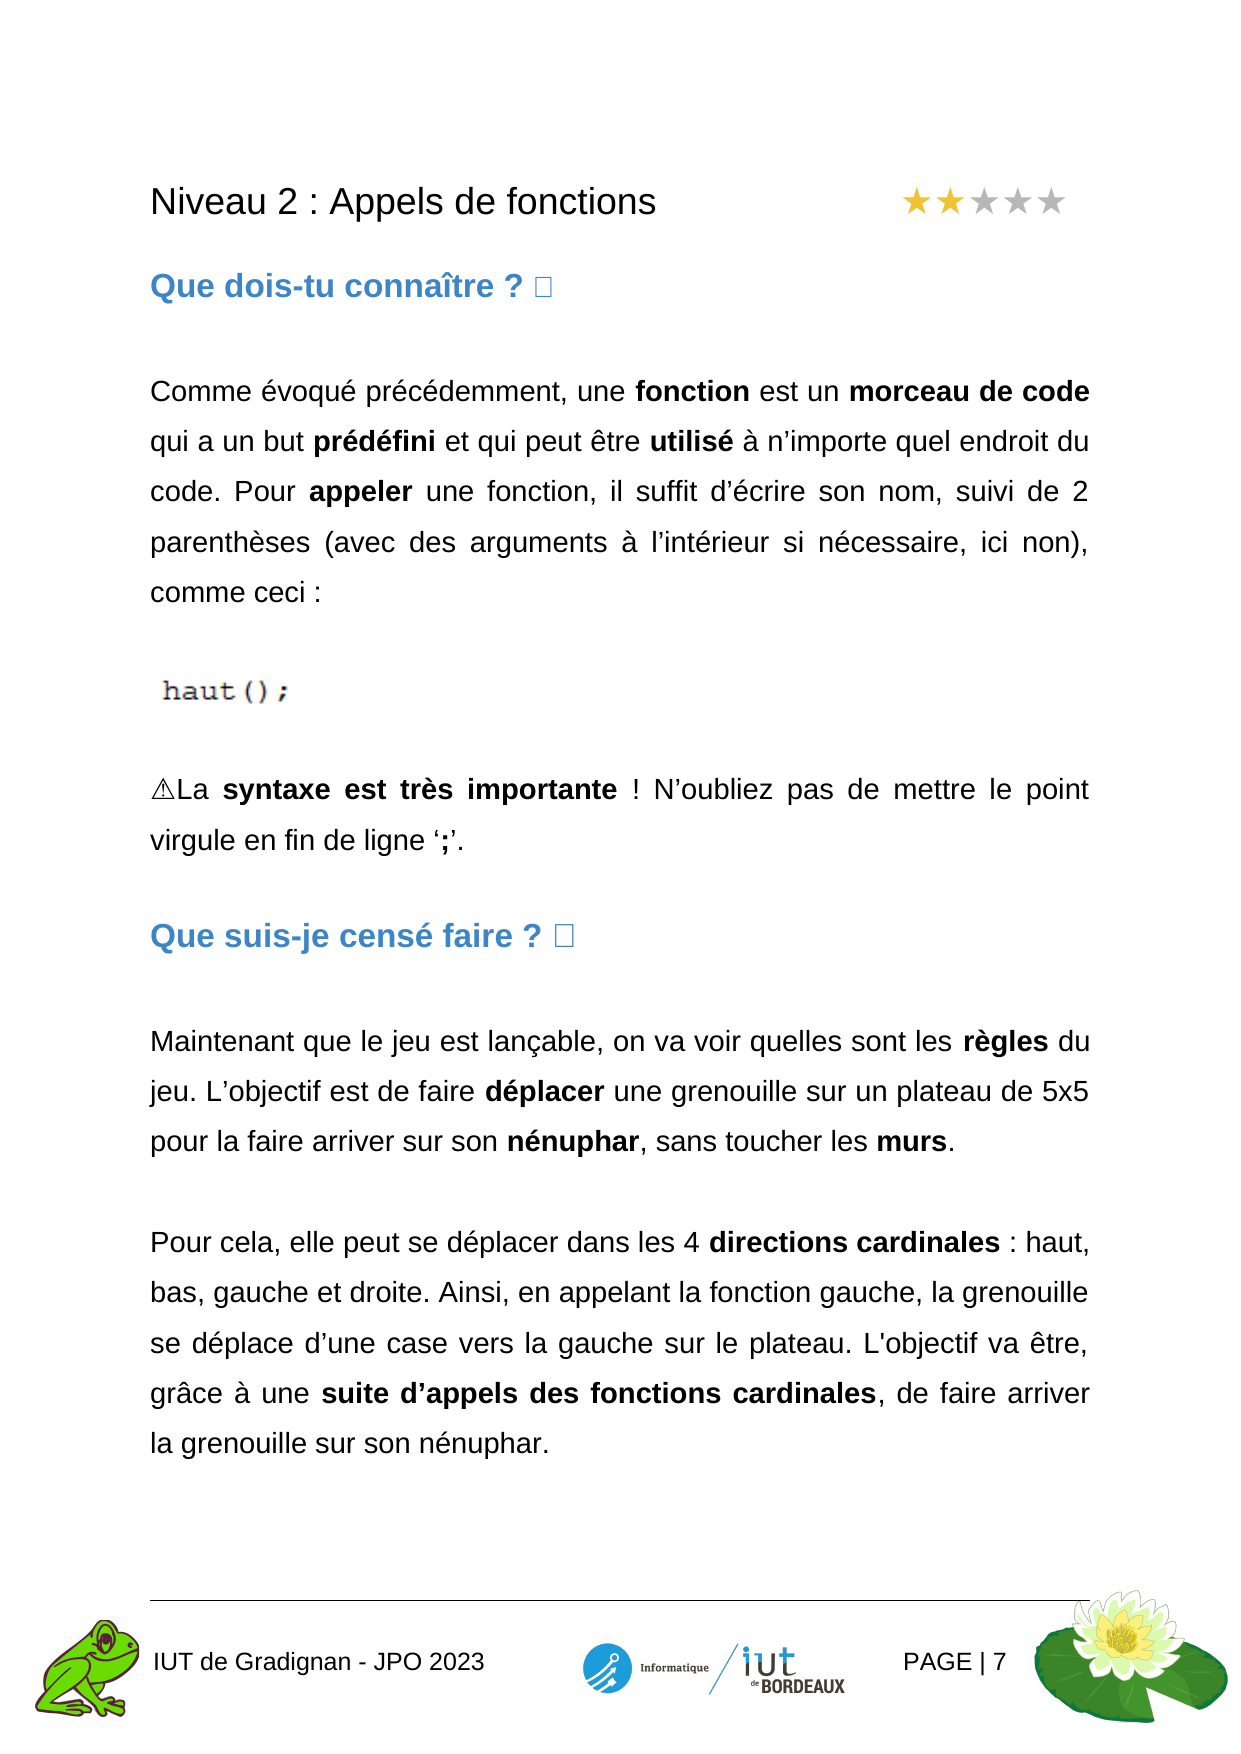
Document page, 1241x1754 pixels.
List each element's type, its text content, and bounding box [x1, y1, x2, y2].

text Pour cela, elle peut se déplacer dans les 4 directions cardinales : haut, bas, gauche et droite. Ainsi, en appelant la fonction gauche, la grenouille se déplace d’une case vers la gauche sur le plateau. L'objectif va être, grâce à une suite d’appels des fonctions cardinales, de faire arriver la grenouille sur son nénuphar. [150, 1225, 1090, 1460]
text Maintenant que le jeu est lançable, on va voir quelles sont les règles du jeu. L’objectif est de faire déplacer une grenouille sur un plateau de 5x5 pour la faire arriver sur son nénuphar, sans toucher les murs. [150, 1024, 1090, 1158]
picture [150, 668, 299, 715]
picture [35, 1620, 140, 1717]
text Que dois-tu connaître ? 🧠 [150, 266, 1090, 304]
subtitle Niveau 2 : Appels de fonctions ★★★★★ [150, 179, 1090, 223]
text ⚠️La syntaxe est très importante ! N’oubliez pas de mettre le point virgule en fin de ligne ‘;’. [150, 772, 1090, 856]
text Que suis-je censé faire ? 🤔 [150, 916, 1090, 954]
picture [1034, 1590, 1228, 1723]
text Comme évoqué précédemment, une fonction est un morceau de code qui a un but prédéfini et qui peut être utilisé à n’importe quel endroit du code. Pour appeler une fonction, il suffit d’écrire son nom, suivi de 2 parenthèses (avec des arguments à l’intérieur si nécessaire, ici non), comme ceci : [150, 374, 1090, 608]
picture [573, 1632, 853, 1705]
